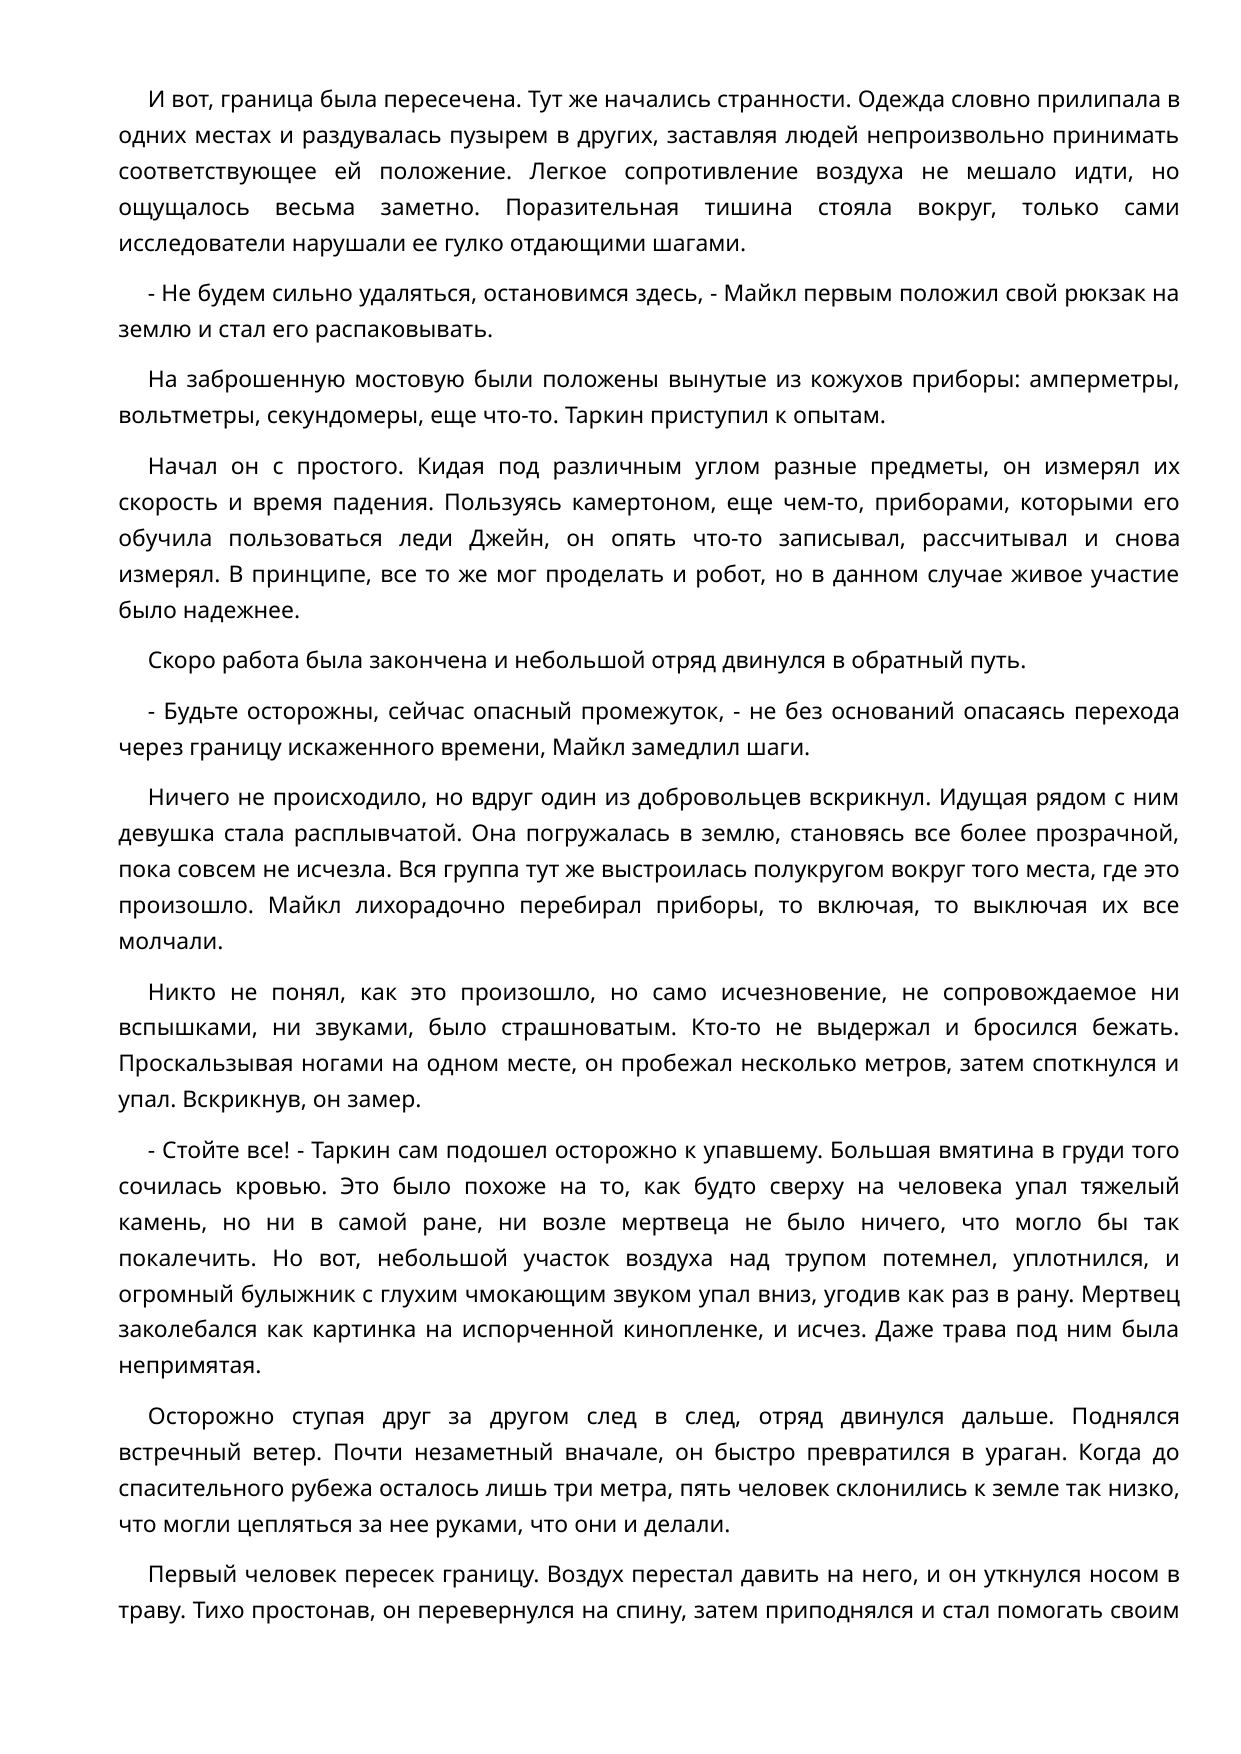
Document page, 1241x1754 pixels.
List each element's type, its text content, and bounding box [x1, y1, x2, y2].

text Скоро работа была закончена и небольшой отряд двинулся в обратный путь. [118, 644, 1181, 675]
text Осторожно ступая друг за другом след в след, отряд двинулся дальше. Поднялся встречный ветер. Почти незаметный вначале, он быстро превратился в ураган. Когда до спасительного рубежа осталось лишь три метра, пять человек склонились к земле так низко, что могли цепляться за нее руками, что они и делали. [118, 1400, 1181, 1539]
text Первый человек пересек границу. Воздух перестал давить на него, и он уткнулся носом в траву. Тихо простонав, он перевернулся на спину, затем приподнялся и стал помогать своим [118, 1558, 1181, 1625]
text И вот, граница была пересечена. Тут же начались странности. Одежда словно прилипала в одних местах и раздувалась пузырем в других, заставляя людей непроизвольно принимать соответствующее ей положение. Легкое сопротивление воздуха не мешало идти, но ощущалось весьма заметно. Поразительная тишина стояла вокруг, только сами исследователи нарушали ее гулко отдающими шагами. [118, 83, 1181, 258]
text На заброшенную мостовую были положены вынутые из кожухов приборы: амперметры, вольтметры, секундомеры, еще что-то. Таркин приступил к опытам. [118, 363, 1181, 431]
text - Не будем сильно удаляться, остановимся здесь, - Майкл первым положил свой рюкзак на землю и стал его распаковывать. [118, 277, 1181, 344]
text Никто не понял, как это произошло, но само исчезновение, не сопровождаемое ни вспышками, ни звуками, было страшноватым. Кто-то не выдержал и бросился бежать. Проскальзывая ногами на одном месте, он пробежал несколько метров, затем споткнулся и упал. Вскрикнув, он замер. [118, 975, 1181, 1114]
text - Будьте осторожны, сейчас опасный промежуток, - не без оснований опасаясь перехода через границу искаженного времени, Майкл замедлил шаги. [118, 695, 1181, 762]
text Начал он с простого. Кидая под различным углом разные предметы, он измерял их скорость и время падения. Пользуясь камертоном, еще чем-то, приборами, которыми его обучила пользоваться леди Джейн, он опять что-то записывал, рассчитывал и снова измерял. В принципе, все то же мог проделать и робот, но в данном случае живое участие было надежнее. [118, 450, 1181, 625]
text - Стойте все! - Таркин сам подошел осторожно к упавшему. Большая вмятина в груди того сочилась кровью. Это было похоже на то, как будто сверху на человека упал тяжелый камень, но ни в самой ране, ни возле мертвеца не было ничего, что могло бы так покалечить. Но вот, небольшой участок воздуха над трупом потемнел, уплотнился, и огромный булыжник с глухим чмокающим звуком упал вниз, угодив как раз в рану. Мертвец заколебался как картинка на испорченной кинопленке, и исчез. Даже трава под ним была непримятая. [118, 1134, 1181, 1381]
text Ничего не происходило, но вдруг один из добровольцев вскрикнул. Идущая рядом с ним девушка стала расплывчатой. Она погружалась в землю, становясь все более прозрачной, пока совсем не исчезла. Вся группа тут же выстроилась полукругом вокруг того места, где это произошло. Майкл лихорадочно перебирал приборы, то включая, то выключая их все молчали. [118, 781, 1181, 956]
